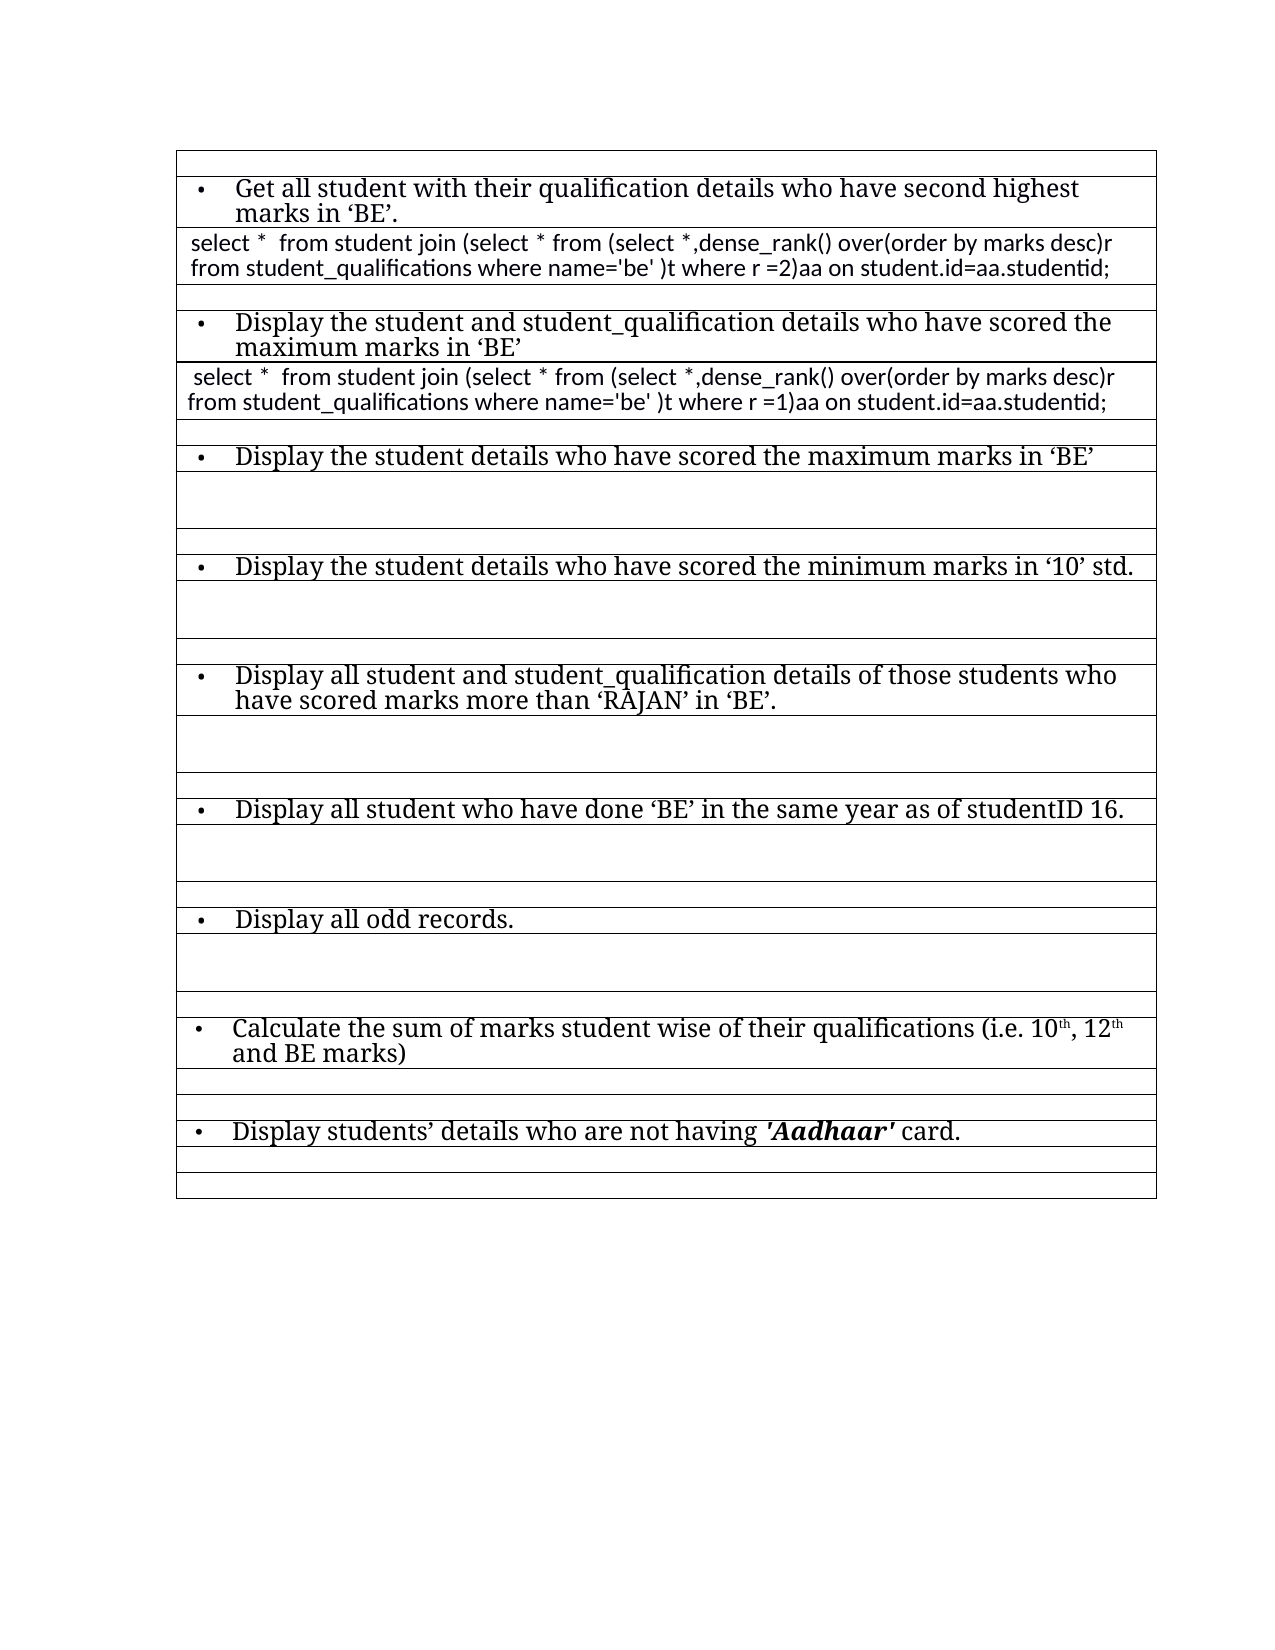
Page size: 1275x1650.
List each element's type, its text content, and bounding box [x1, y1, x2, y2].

table_cell [177, 1147, 1156, 1172]
table_cell [177, 992, 1156, 1017]
table_cell [177, 151, 1156, 176]
table_cell [177, 472, 1156, 528]
table_cell Display the student and student_qualification details who have scored the maximum marks in ‘BE’ [177, 311, 1156, 361]
table_cell Calculate the sum of marks student wise of their qualifications (i.e. 10th, 12th and BE marks) [177, 1018, 1156, 1068]
table_cell select * from student join (select * from (select *,dense_rank() over(order by marks desc)r from student_qualifications where name='be' )t where r =1)aa on student.id=aa.studentid; [177, 363, 1156, 419]
table_cell select * from student join (select * from (select *,dense_rank() over(order by marks desc)r from student_qualifications where name='be' )t where r =2)aa on student.id=aa.studentid; [177, 228, 1156, 284]
table_cell [177, 934, 1156, 991]
table_cell Display all student who have done ‘BE’ in the same year as of studentID 16. [177, 799, 1156, 824]
table_cell Display the student details who have scored the minimum marks in ‘10’ std. [177, 555, 1156, 580]
table_cell [177, 1173, 1156, 1198]
table_cell Display all odd records. [177, 908, 1156, 933]
table_cell [177, 581, 1156, 637]
table_cell [177, 529, 1156, 554]
table_cell Display the student details who have scored the maximum marks in ‘BE’ [177, 446, 1156, 471]
table_cell [177, 1069, 1156, 1094]
table_cell [177, 639, 1156, 663]
table_cell [177, 285, 1156, 310]
table_cell [177, 825, 1156, 881]
table_cell Get all student with their qualification details who have second highest marks in ‘BE’. [177, 177, 1156, 227]
table_cell [177, 882, 1156, 907]
table_cell [177, 420, 1156, 445]
table_cell Display all student and student_qualification details of those students who have scored marks more than ‘RAJAN’ in ‘BE’. [177, 665, 1156, 714]
table_cell [177, 773, 1156, 798]
table_cell Display students’ details who are not having 'Aadhaar' card. [177, 1121, 1156, 1146]
table_cell [177, 716, 1156, 772]
table_cell [177, 1095, 1156, 1120]
